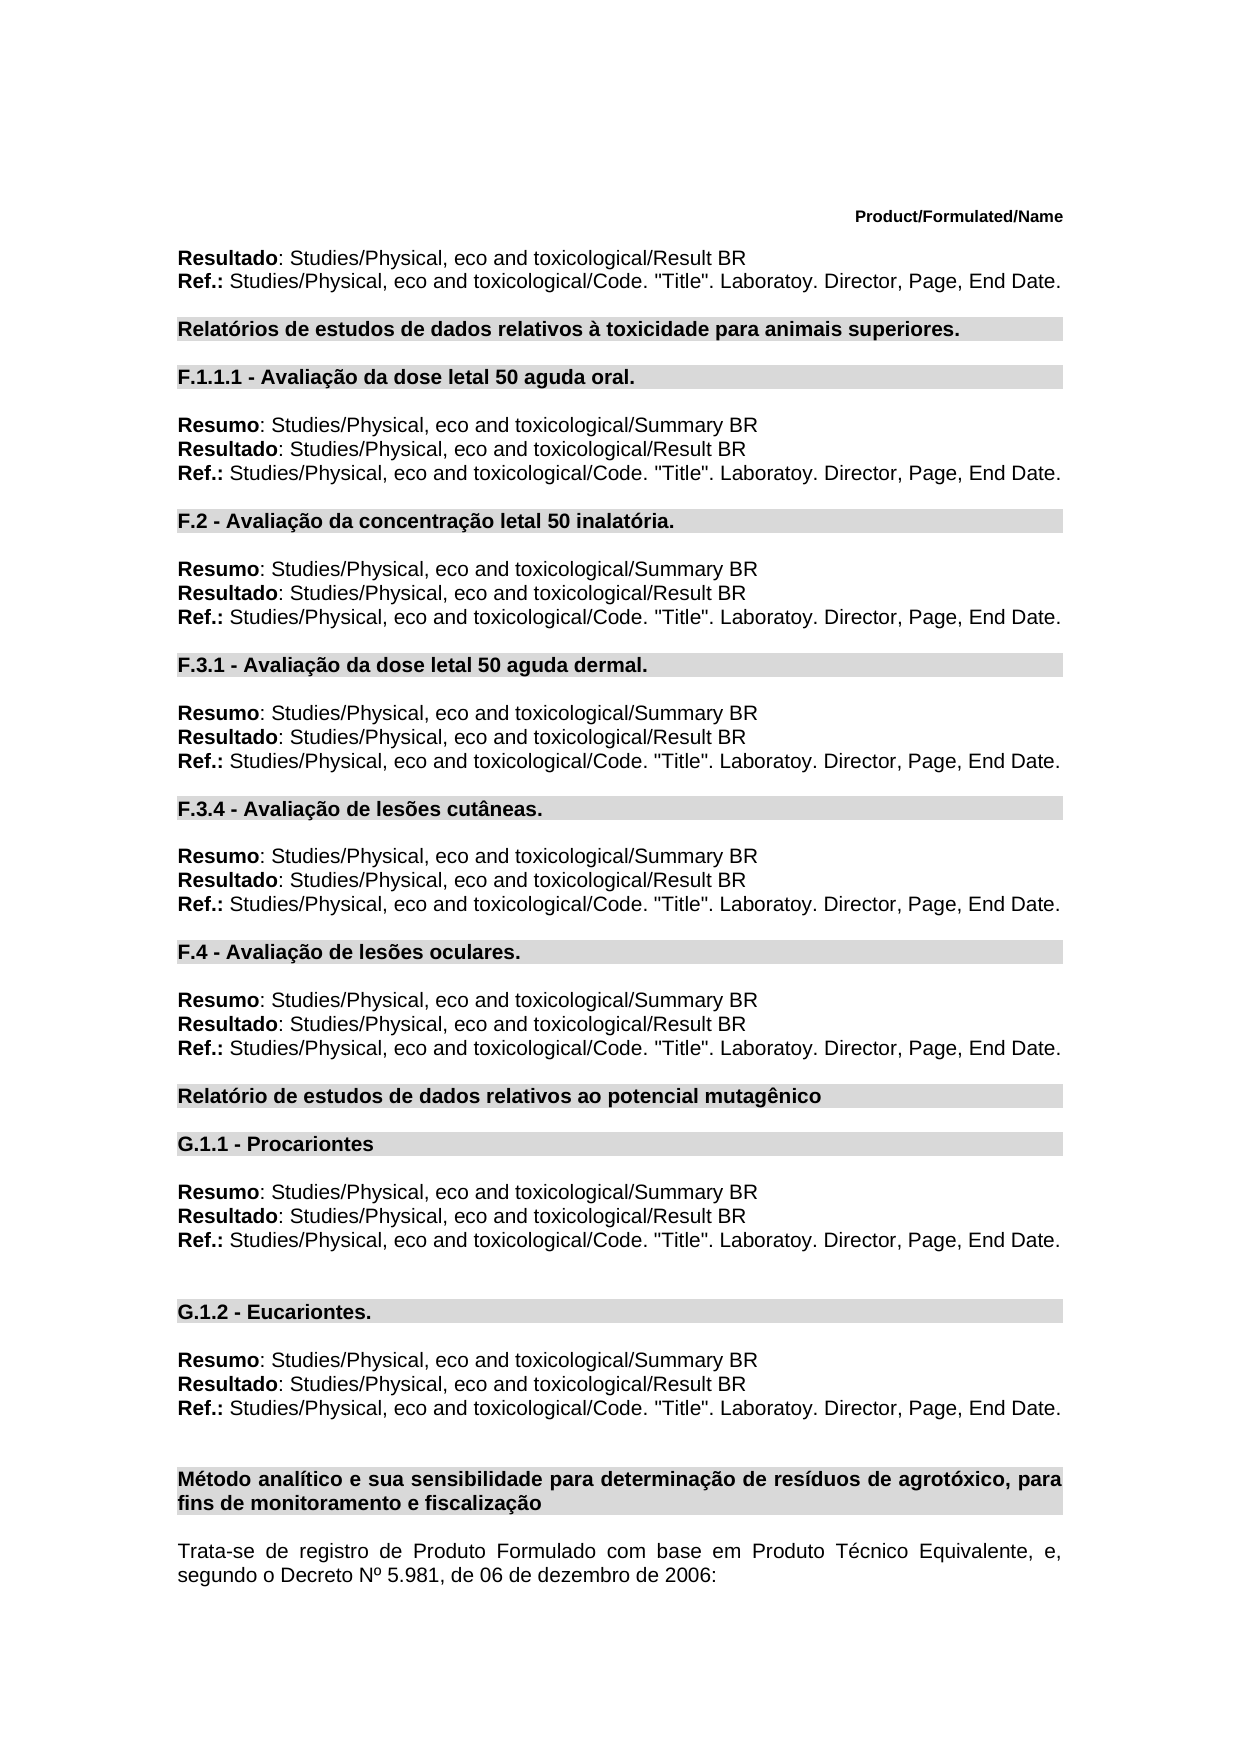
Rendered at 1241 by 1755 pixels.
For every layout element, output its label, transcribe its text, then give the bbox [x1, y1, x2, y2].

text F.3.1 - Avaliação da dose letal 50 aguda dermal. [177, 653, 1063, 677]
text G.1.1 - Procariontes [177, 1132, 1063, 1156]
text Relatório de estudos de dados relativos ao potencial mutagênico [177, 1084, 1063, 1108]
text Resumo: Studies/Physical, eco and toxicological/Summary BR [177, 701, 1063, 724]
text Resultado: Studies/Physical, eco and toxicological/Result BR [177, 437, 1063, 461]
text Método analítico e sua sensibilidade para determinação de resíduos de agrotóxico, para fins de monitoramento e fiscalização [177, 1467, 1063, 1515]
text Resumo: Studies/Physical, eco and toxicological/Summary BR [177, 557, 1063, 581]
text Relatórios de estudos de dados relativos à toxicidade para animais superiores. [177, 317, 1063, 341]
text Ref.: Studies/Physical, eco and toxicological/Code. "Title". Laboratoy. Director, Page, End Date. [177, 605, 1063, 629]
text Ref.: Studies/Physical, eco and toxicological/Code. "Title". Laboratoy. Director, Page, End Date. [177, 461, 1063, 485]
text Trata-se de registro de Produto Formulado com base em Produto Técnico Equivalente, e, segundo o Decreto Nº 5.981, de 06 de dezembro de 2006: [177, 1539, 1063, 1587]
text Ref.: Studies/Physical, eco and toxicological/Code. "Title". Laboratoy. Director, Page, End Date. [177, 892, 1063, 916]
text Ref.: Studies/Physical, eco and toxicological/Code. "Title". Laboratoy. Director, Page, End Date. [177, 269, 1063, 293]
text Resultado: Studies/Physical, eco and toxicological/Result BR [177, 1371, 1063, 1395]
text G.1.2 - Eucariontes. [177, 1299, 1063, 1323]
text Ref.: Studies/Physical, eco and toxicological/Code. "Title". Laboratoy. Director, Page, End Date. [177, 1036, 1063, 1060]
text Resultado: Studies/Physical, eco and toxicological/Result BR [177, 724, 1063, 748]
text Ref.: Studies/Physical, eco and toxicological/Code. "Title". Laboratoy. Director, Page, End Date. [177, 1395, 1063, 1419]
text Resumo: Studies/Physical, eco and toxicological/Summary BR [177, 413, 1063, 437]
text F.1.1.1 - Avaliação da dose letal 50 aguda oral. [177, 365, 1063, 389]
text F.2 - Avaliação da concentração letal 50 inalatória. [177, 509, 1063, 533]
text Resumo: Studies/Physical, eco and toxicological/Summary BR [177, 844, 1063, 868]
text F.3.4 - Avaliação de lesões cutâneas. [177, 796, 1063, 820]
text Ref.: Studies/Physical, eco and toxicological/Code. "Title". Laboratoy. Director, Page, End Date. [177, 1228, 1063, 1252]
text Resumo: Studies/Physical, eco and toxicological/Summary BR [177, 988, 1063, 1012]
text Resultado: Studies/Physical, eco and toxicological/Result BR [177, 245, 1063, 269]
text Resumo: Studies/Physical, eco and toxicological/Summary BR [177, 1180, 1063, 1204]
text Resultado: Studies/Physical, eco and toxicological/Result BR [177, 1012, 1063, 1036]
text Resultado: Studies/Physical, eco and toxicological/Result BR [177, 868, 1063, 892]
text F.4 - Avaliação de lesões oculares. [177, 940, 1063, 964]
text Resumo: Studies/Physical, eco and toxicological/Summary BR [177, 1347, 1063, 1371]
text Ref.: Studies/Physical, eco and toxicological/Code. "Title". Laboratoy. Director, Page, End Date. [177, 748, 1063, 772]
text Resultado: Studies/Physical, eco and toxicological/Result BR [177, 1204, 1063, 1228]
text Resultado: Studies/Physical, eco and toxicological/Result BR [177, 581, 1063, 605]
